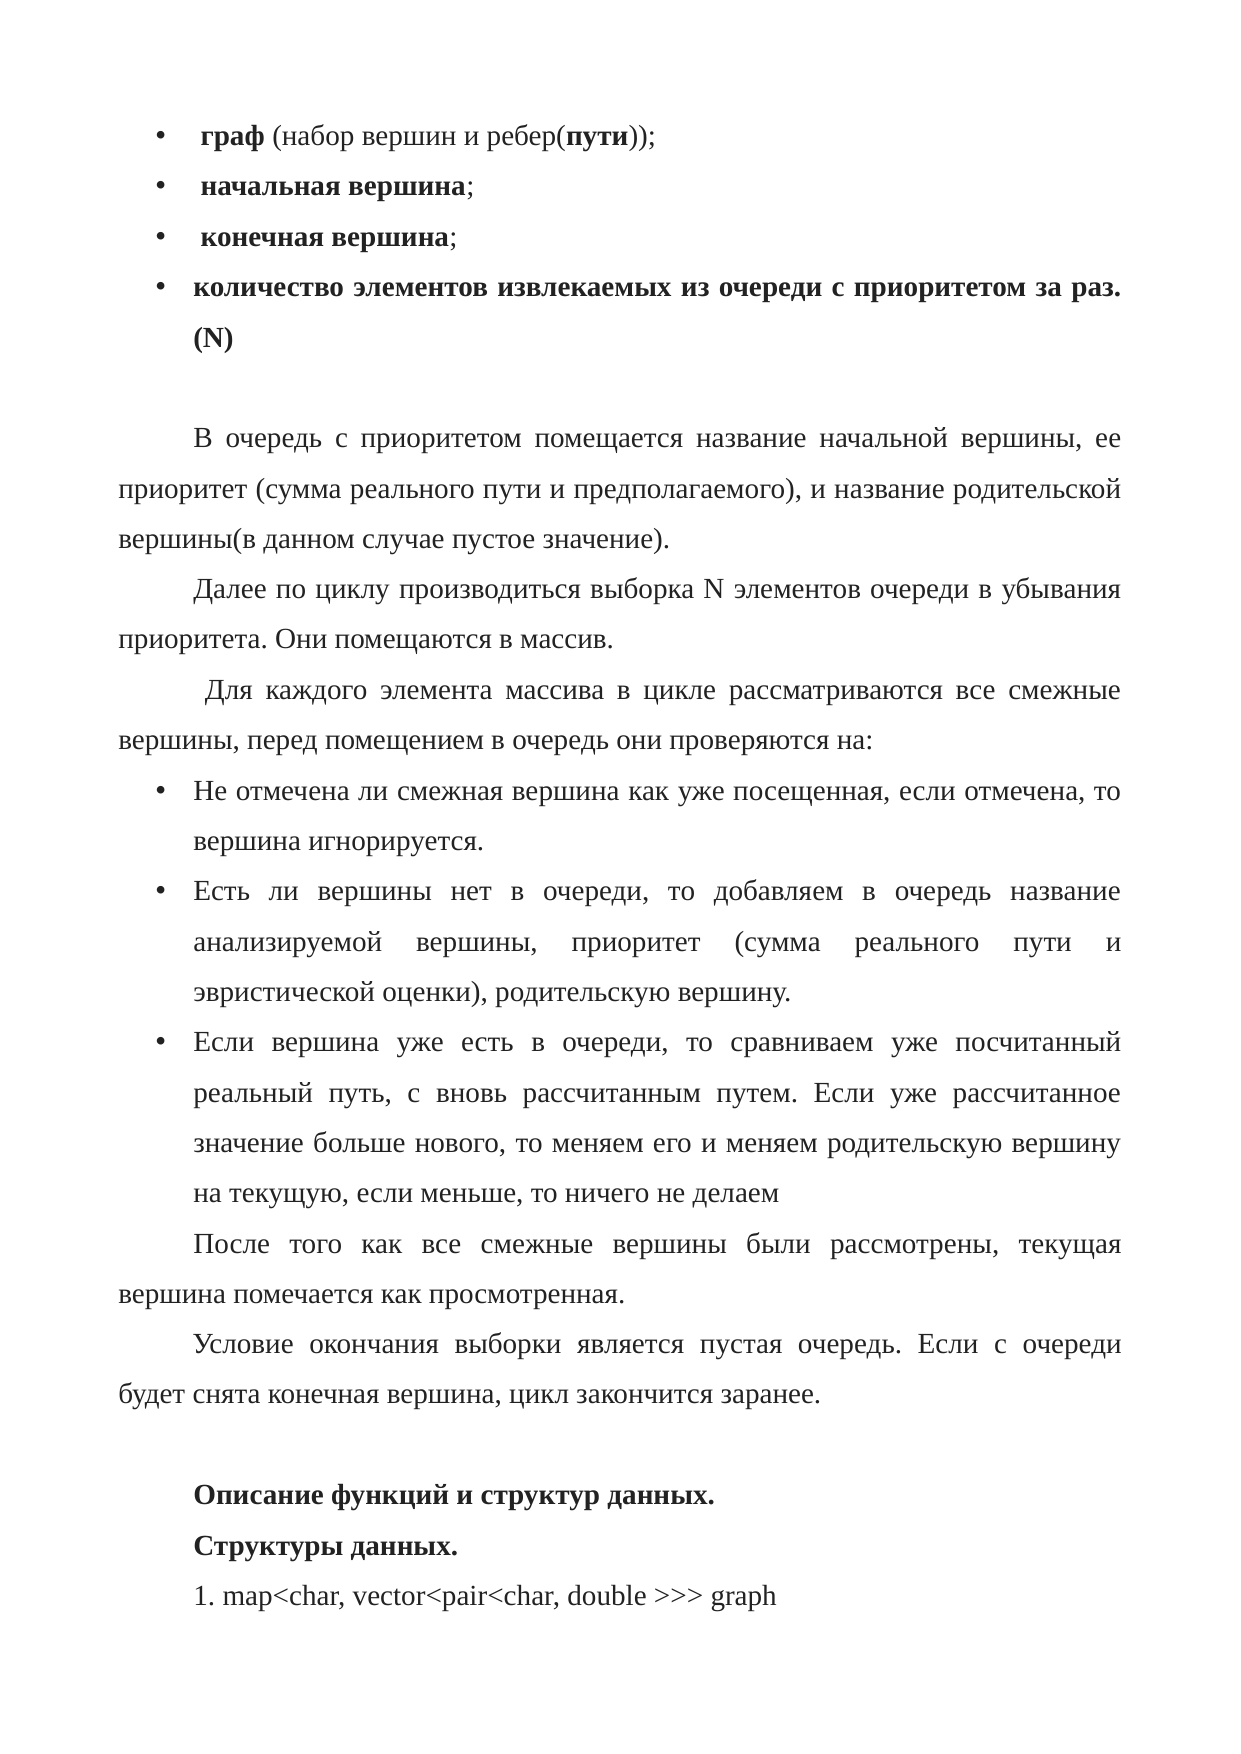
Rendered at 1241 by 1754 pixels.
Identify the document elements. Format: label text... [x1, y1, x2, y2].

text Описание функций и структур данных. [118, 1477, 1122, 1511]
list конечная вершина; [156, 219, 1122, 253]
text Далее по циклу производиться выборка N элементов очереди в убывания приоритета. Они помещаются в массив. [118, 571, 1122, 655]
text Структуры данных. [118, 1528, 1122, 1561]
list количество элементов извлекаемых из очереди с приоритетом за раз.(N) [156, 269, 1122, 353]
list начальная вершина; [156, 168, 1122, 202]
list Не отмечена ли смежная вершина как уже посещенная, если отмечена, то вершина игнорируется. [156, 773, 1122, 857]
list Если вершина уже есть в очереди, то сравниваем уже посчитанный реальный путь, с вновь рассчитанным путем. Если уже рассчитанное значение больше нового, то меняем его и меняем родительскую вершину на текущую, если меньше, то ничего не делаем [156, 1024, 1122, 1209]
text Для каждого элемента массива в цикле рассматриваются все смежные вершины, перед помещением в очередь они проверяются на: [118, 672, 1122, 756]
text Условие окончания выборки является пустая очередь. Если с очереди будет снята конечная вершина, цикл закончится заранее. [118, 1326, 1122, 1410]
text В очередь с приоритетом помещается название начальной вершины, ее приоритет (сумма реального пути и предполагаемого), и название родительской вершины(в данном случае пустое значение). [118, 420, 1122, 554]
text 1. map<char, vector<pair<char, double >>> graph [118, 1578, 1122, 1611]
list Есть ли вершины нет в очереди, то добавляем в очередь название анализируемой вершины, приоритет (сумма реального пути и эвристической оценки), родительскую вершину. [156, 873, 1122, 1008]
list граф (набор вершин и ребер(пути)); [156, 118, 1122, 152]
text После того как все смежные вершины были рассмотрены, текущая вершина помечается как просмотренная. [118, 1226, 1122, 1309]
